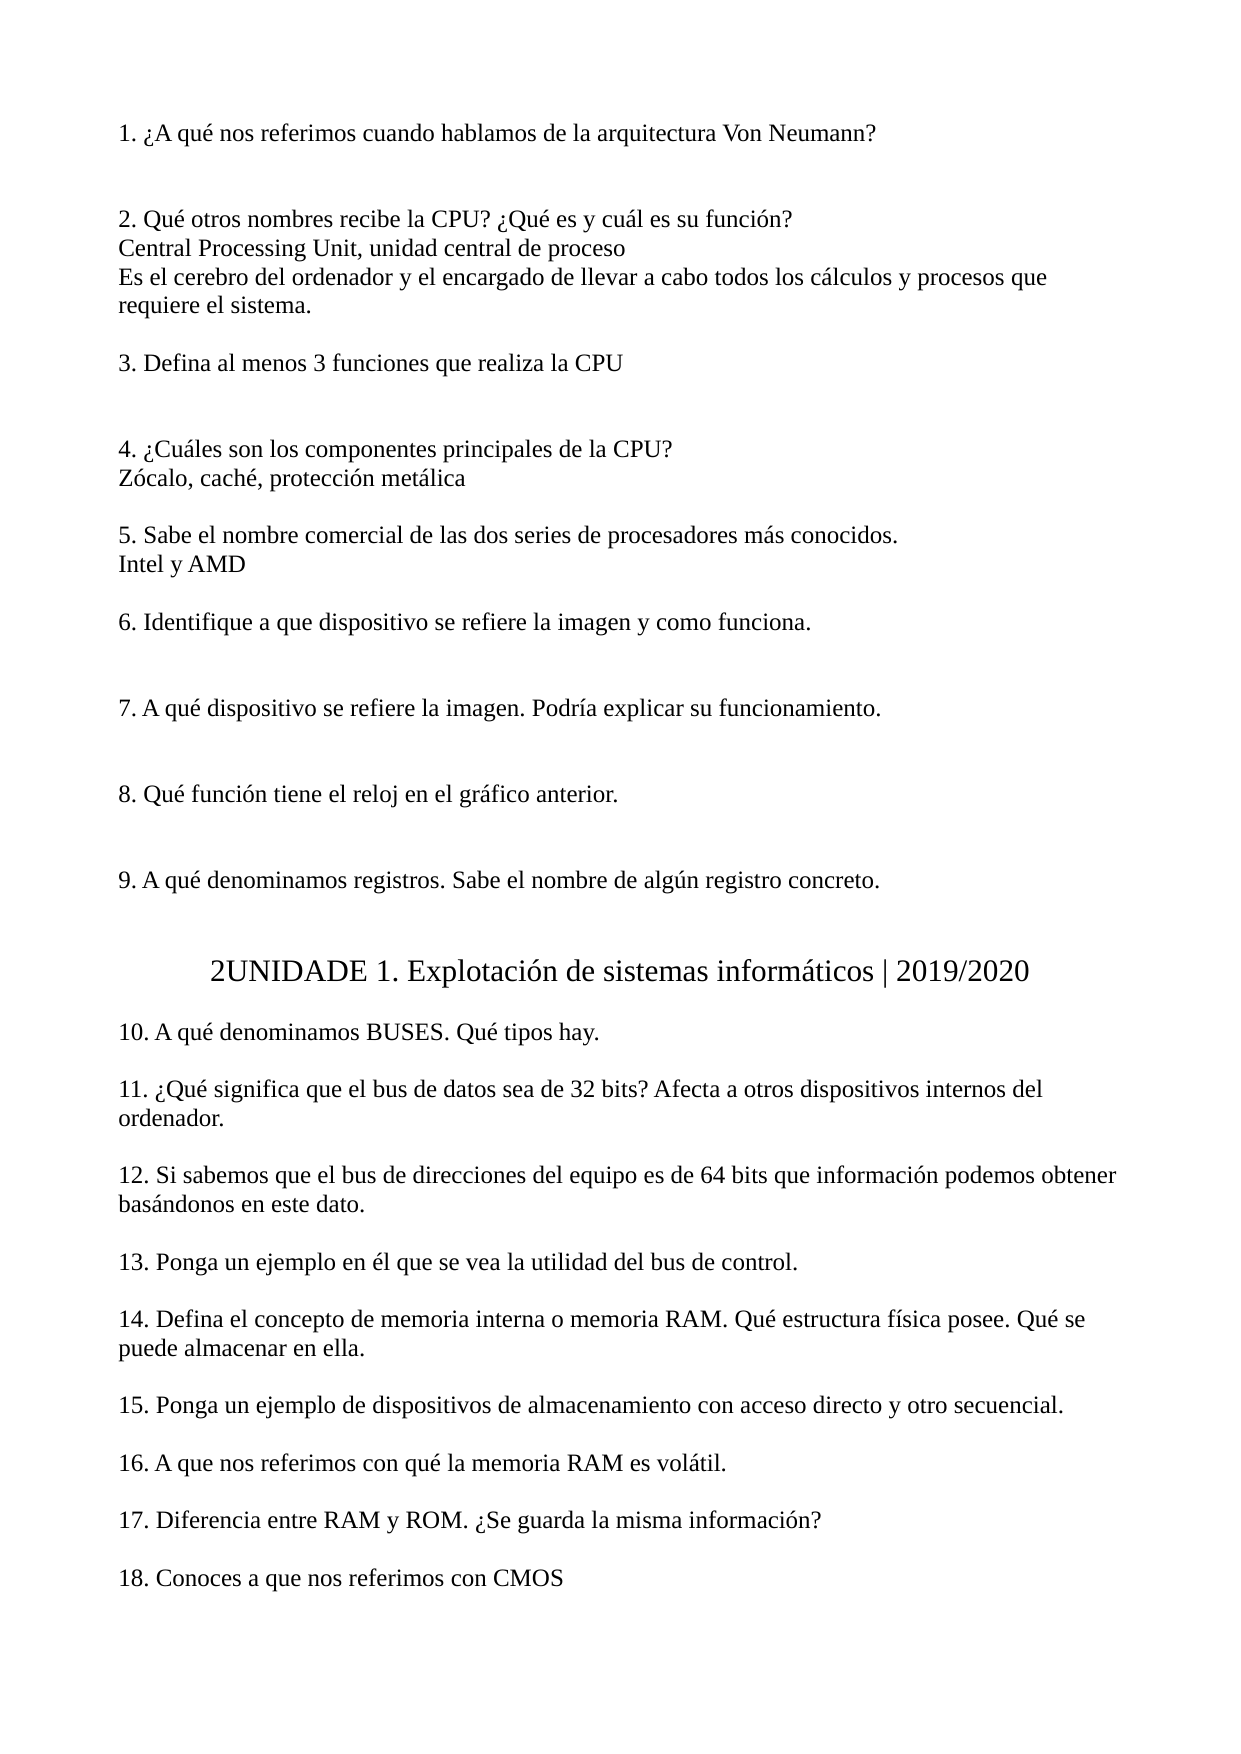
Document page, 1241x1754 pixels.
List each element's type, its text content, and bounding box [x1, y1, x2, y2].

text 14. Defina el concepto de memoria interna o memoria RAM. Qué estructura física posee. Qué se puede almacenar en ella. [118, 1304, 1122, 1362]
text 3. Defina al menos 3 funciones que realiza la CPU [118, 348, 1122, 377]
text Central Processing Unit, unidad central de proceso [118, 233, 1122, 262]
text 11. ¿Qué significa que el bus de datos sea de 32 bits? Afecta a otros dispositivos internos del ordenador. [118, 1074, 1122, 1132]
text Es el cerebro del ordenador y el encargado de llevar a cabo todos los cálculos y procesos que requiere el sistema. [118, 262, 1122, 319]
text 8. Qué función tiene el reloj en el gráfico anterior. [118, 779, 1122, 808]
text 2. Qué otros nombres recibe la CPU? ¿Qué es y cuál es su función? [118, 204, 1122, 233]
text 2UNIDADE 1. Explotación de sistemas informáticos | 2019/2020 [118, 952, 1122, 988]
text 12. Si sabemos que el bus de direcciones del equipo es de 64 bits que información podemos obtener basándonos en este dato. [118, 1160, 1122, 1218]
text 15. Ponga un ejemplo de dispositivos de almacenamiento con acceso directo y otro secuencial. [118, 1390, 1122, 1419]
text 17. Diferencia entre RAM y ROM. ¿Se guarda la misma información? [118, 1505, 1122, 1534]
text Intel y AMD [118, 549, 1122, 578]
text 5. Sabe el nombre comercial de las dos series de procesadores más conocidos. [118, 521, 1122, 549]
text 9. A qué denominamos registros. Sabe el nombre de algún registro concreto. [118, 866, 1122, 894]
text 4. ¿Cuáles son los componentes principales de la CPU? [118, 434, 1122, 463]
text 18. Conoces a que nos referimos con CMOS [118, 1563, 1122, 1592]
text 13. Ponga un ejemplo en él que se vea la utilidad del bus de control. [118, 1247, 1122, 1275]
text 10. A qué denominamos BUSES. Qué tipos hay. [118, 1017, 1122, 1045]
text 16. A que nos referimos con qué la memoria RAM es volátil. [118, 1448, 1122, 1477]
text 1. ¿A qué nos referimos cuando hablamos de la arquitectura Von Neumann? [118, 118, 1122, 147]
text 6. Identifique a que dispositivo se refiere la imagen y como funciona. [118, 607, 1122, 636]
text Zócalo, caché, protección metálica [118, 463, 1122, 492]
text 7. A qué dispositivo se refiere la imagen. Podría explicar su funcionamiento. [118, 693, 1122, 722]
